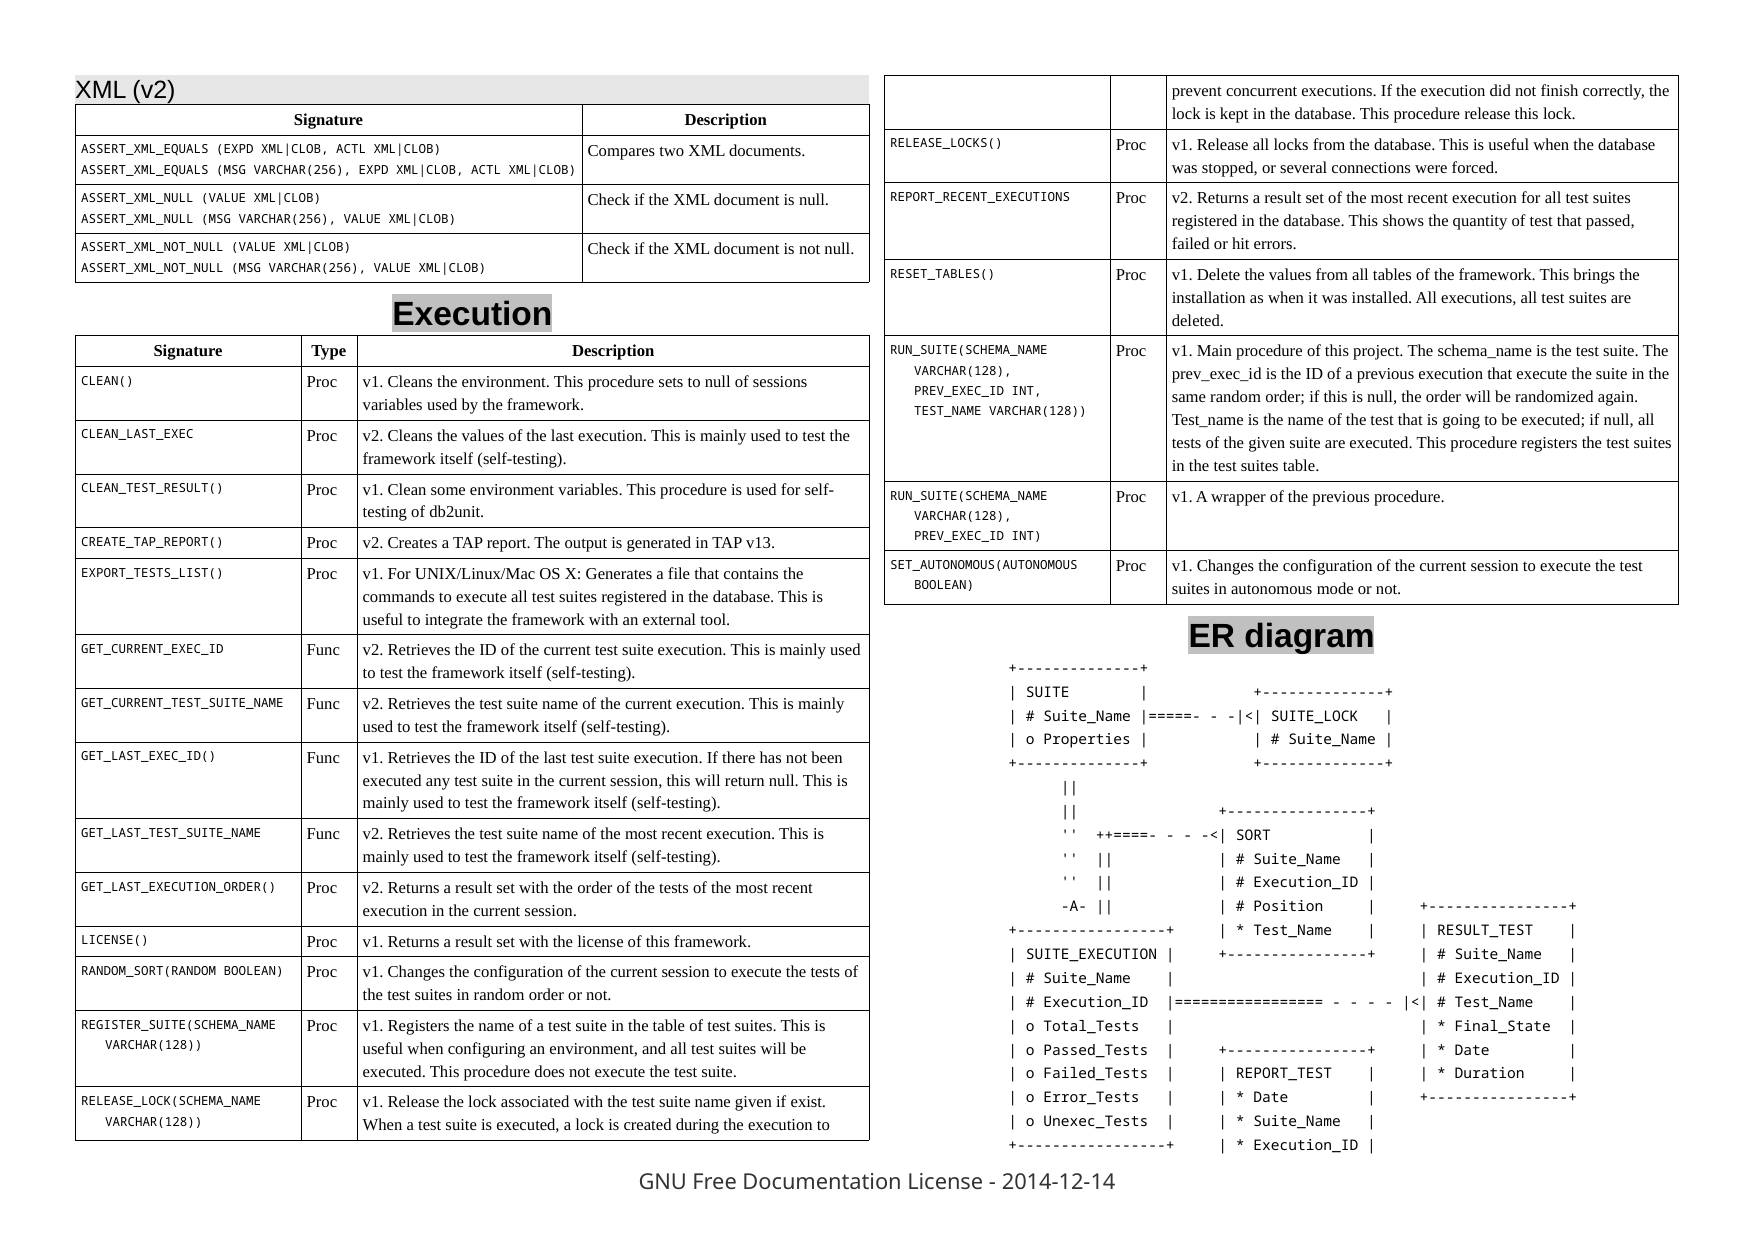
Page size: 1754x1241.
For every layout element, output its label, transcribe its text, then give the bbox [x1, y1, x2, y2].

table_cell Proc [302, 873, 357, 926]
text '' || | # Execution_ID | [1008, 872, 1678, 892]
table_cell Func [302, 689, 357, 742]
text | # Suite_Name |=====- - -|<| SUITE_LOCK | [1008, 705, 1678, 725]
table_cell Check if the XML document is null. [583, 185, 869, 233]
table_cell REPORT_RECENT_EXECUTIONS [885, 183, 1110, 259]
text | # Suite_Name | | # Execution_ID | [1008, 968, 1678, 988]
text '' ++====- - - -<| SORT | [1008, 824, 1678, 844]
table_cell v1. Returns a result set with the license of this framework. [358, 927, 869, 956]
table_cell RUN_SUITE(SCHEMA_NAME VARCHAR(128), PREV_EXEC_ID INT, TEST_NAME VARCHAR(128)) [885, 336, 1110, 481]
table_cell ASSERT_XML_NOT_NULL (VALUE XML|CLOB) ASSERT_XML_NOT_NULL (MSG VARCHAR(256), VALUE XML|CLOB) [76, 234, 582, 282]
table_cell Func [302, 819, 357, 872]
table_cell v2. Retrieves the test suite name of the most recent execution. This is mainly used to test the framework itself (self-testing). [358, 819, 869, 872]
table_cell v1. Release the lock associated with the test suite name given if exist. When a test suite is executed, a lock is created during the execution to [358, 1087, 869, 1140]
table_cell CLEAN_LAST_EXEC [76, 421, 301, 473]
text | o Passed_Tests | +----------------+ | * Date | [1008, 1039, 1678, 1059]
table_cell Compares two XML documents. [583, 136, 869, 183]
table_header Signature [76, 336, 301, 366]
text -A- || | # Position | +----------------+ [1008, 896, 1678, 916]
table_header Description [583, 105, 869, 134]
subtitle ER diagram [1374, 616, 1678, 654]
table_cell Proc [302, 475, 357, 527]
table_cell Proc [302, 528, 357, 558]
table_cell CLEAN_TEST_RESULT() [76, 475, 301, 527]
table_cell Proc [1111, 336, 1166, 481]
table_cell CREATE_TAP_REPORT() [76, 528, 301, 558]
table_cell v2. Creates a TAP report. The output is generated in TAP v13. [358, 528, 869, 558]
table_cell Func [302, 743, 357, 818]
table_cell Proc [302, 1087, 357, 1140]
table_cell Proc [1111, 130, 1166, 182]
text '' || | # Suite_Name | [1008, 848, 1678, 868]
table_cell EXPORT_TESTS_LIST() [76, 559, 301, 634]
table_cell ASSERT_XML_EQUALS (EXPD XML|CLOB, ACTL XML|CLOB) ASSERT_XML_EQUALS (MSG VARCHAR(256), EXPD XML|CLOB, ACTL XML|CLOB) [76, 136, 582, 183]
text +--------------+ [1008, 658, 1678, 677]
table_cell v1. Release all locks from the database. This is useful when the database was stopped, or several connections were forced. [1167, 130, 1678, 182]
table_header Signature [76, 105, 582, 134]
table_cell v1. Retrieves the ID of the last test suite execution. If there has not been executed any test suite in the current session, this will return null. This is mainly used to test the framework itself (self-testing). [358, 743, 869, 818]
table_cell RANDOM_SORT(RANDOM BOOLEAN) [76, 957, 301, 1010]
table_cell GET_LAST_TEST_SUITE_NAME [76, 819, 301, 872]
text | o Error_Tests | | * Date | +----------------+ [1008, 1087, 1678, 1107]
table_cell v1. A wrapper of the previous procedure. [1167, 482, 1678, 550]
table_cell [1111, 76, 1166, 129]
table_cell CLEAN() [76, 367, 301, 420]
table_cell v1. Registers the name of a test suite in the table of test suites. This is useful when configuring an environment, and all test suites will be executed. This procedure does not execute the test suite. [358, 1011, 869, 1086]
table_cell v2. Retrieves the ID of the current test suite execution. This is mainly used to test the framework itself (self-testing). [358, 635, 869, 688]
table_cell Proc [302, 927, 357, 956]
table_cell v1. Changes the configuration of the current session to execute the test suites in autonomous mode or not. [1167, 551, 1678, 604]
table_cell v1. Cleans the environment. This procedure sets to null of sessions variables used by the framework. [358, 367, 869, 420]
table_cell v2. Cleans the values of the last execution. This is mainly used to test the framework itself (self-testing). [358, 421, 869, 473]
table_cell v2. Returns a result set with the order of the tests of the most recent execution in the current session. [358, 873, 869, 926]
text | SUITE_EXECUTION | +----------------+ | # Suite_Name | [1008, 944, 1678, 964]
text | SUITE | +--------------+ [1008, 681, 1678, 701]
table_cell GET_LAST_EXECUTION_ORDER() [76, 873, 301, 926]
table_cell Proc [302, 1011, 357, 1086]
table_cell ASSERT_XML_NULL (VALUE XML|CLOB) ASSERT_XML_NULL (MSG VARCHAR(256), VALUE XML|CLOB) [76, 185, 582, 233]
table_cell Proc [302, 559, 357, 634]
subtitle ER diagram [884, 616, 1188, 654]
text | o Failed_Tests | | REPORT_TEST | | * Duration | [1008, 1063, 1678, 1083]
table_cell prevent concurrent executions. If the execution did not finish correctly, the lock is kept in the database. This procedure release this lock. [1167, 76, 1678, 129]
table_cell Proc [1111, 260, 1166, 335]
table_cell v1. Clean some environment variables. This procedure is used for self-testing of db2unit. [358, 475, 869, 527]
text | o Total_Tests | | * Final_State | [1008, 1015, 1678, 1035]
table_cell SET_AUTONOMOUS(AUTONOMOUS BOOLEAN) [885, 551, 1110, 604]
table_cell v1. Delete the values from all tables of the framework. This brings the installation as when it was installed. All executions, all test suites are deleted. [1167, 260, 1678, 335]
text | o Properties | | # Suite_Name | [1008, 729, 1678, 749]
table_cell [885, 76, 1110, 129]
text || +----------------+ [1008, 801, 1678, 821]
table_cell Check if the XML document is not null. [583, 234, 869, 282]
table_cell REGISTER_SUITE(SCHEMA_NAME VARCHAR(128)) [76, 1011, 301, 1086]
table_cell RELEASE_LOCKS() [885, 130, 1110, 182]
text +-----------------+ | * Test_Name | | RESULT_TEST | [1008, 920, 1678, 940]
text || [1008, 777, 1678, 797]
text +--------------+ +--------------+ [1008, 753, 1678, 773]
subtitle XML (v2) [75, 75, 869, 104]
text +-----------------+ | * Execution_ID | [1008, 1135, 1678, 1154]
table_cell Proc [302, 367, 357, 420]
table_cell v2. Retrieves the test suite name of the current execution. This is mainly used to test the framework itself (self-testing). [358, 689, 869, 742]
table_cell Proc [1111, 183, 1166, 259]
table_cell GET_LAST_EXEC_ID() [76, 743, 301, 818]
text | o Unexec_Tests | | * Suite_Name | [1008, 1111, 1678, 1131]
table_cell v2. Returns a result set of the most recent execution for all test suites registered in the database. This shows the quantity of test that passed, failed or hit errors. [1167, 183, 1678, 259]
table_cell Proc [1111, 482, 1166, 550]
table_cell RESET_TABLES() [885, 260, 1110, 335]
table_cell v1. Main procedure of this project. The schema_name is the test suite. The prev_exec_id is the ID of a previous execution that execute the suite in the same random order; if this is null, the order will be randomized again. Test_name is the name of the test that is going to be executed; if null, all tests of the given suite are executed. This procedure registers the test suites in the test suites table. [1167, 336, 1678, 481]
table_cell LICENSE() [76, 927, 301, 956]
table_cell v1. Changes the configuration of the current session to execute the tests of the test suites in random order or not. [358, 957, 869, 1010]
subtitle Execution [75, 294, 392, 332]
table_cell Func [302, 635, 357, 688]
table_cell RELEASE_LOCK(SCHEMA_NAME VARCHAR(128)) [76, 1087, 301, 1140]
text | # Execution_ID |================= - - - - |<| # Test_Name | [1008, 992, 1678, 1011]
table_cell RUN_SUITE(SCHEMA_NAME VARCHAR(128), PREV_EXEC_ID INT) [885, 482, 1110, 550]
table_cell v1. For UNIX/Linux/Mac OS X: Generates a file that contains the commands to execute all test suites registered in the database. This is useful to integrate the framework with an external tool. [358, 559, 869, 634]
subtitle Execution [552, 294, 869, 332]
table_cell Proc [1111, 551, 1166, 604]
table_cell GET_CURRENT_TEST_SUITE_NAME [76, 689, 301, 742]
table_cell Proc [302, 957, 357, 1010]
table_cell Proc [302, 421, 357, 473]
table_header Type [302, 336, 357, 366]
table_cell GET_CURRENT_EXEC_ID [76, 635, 301, 688]
table_header Description [358, 336, 869, 366]
